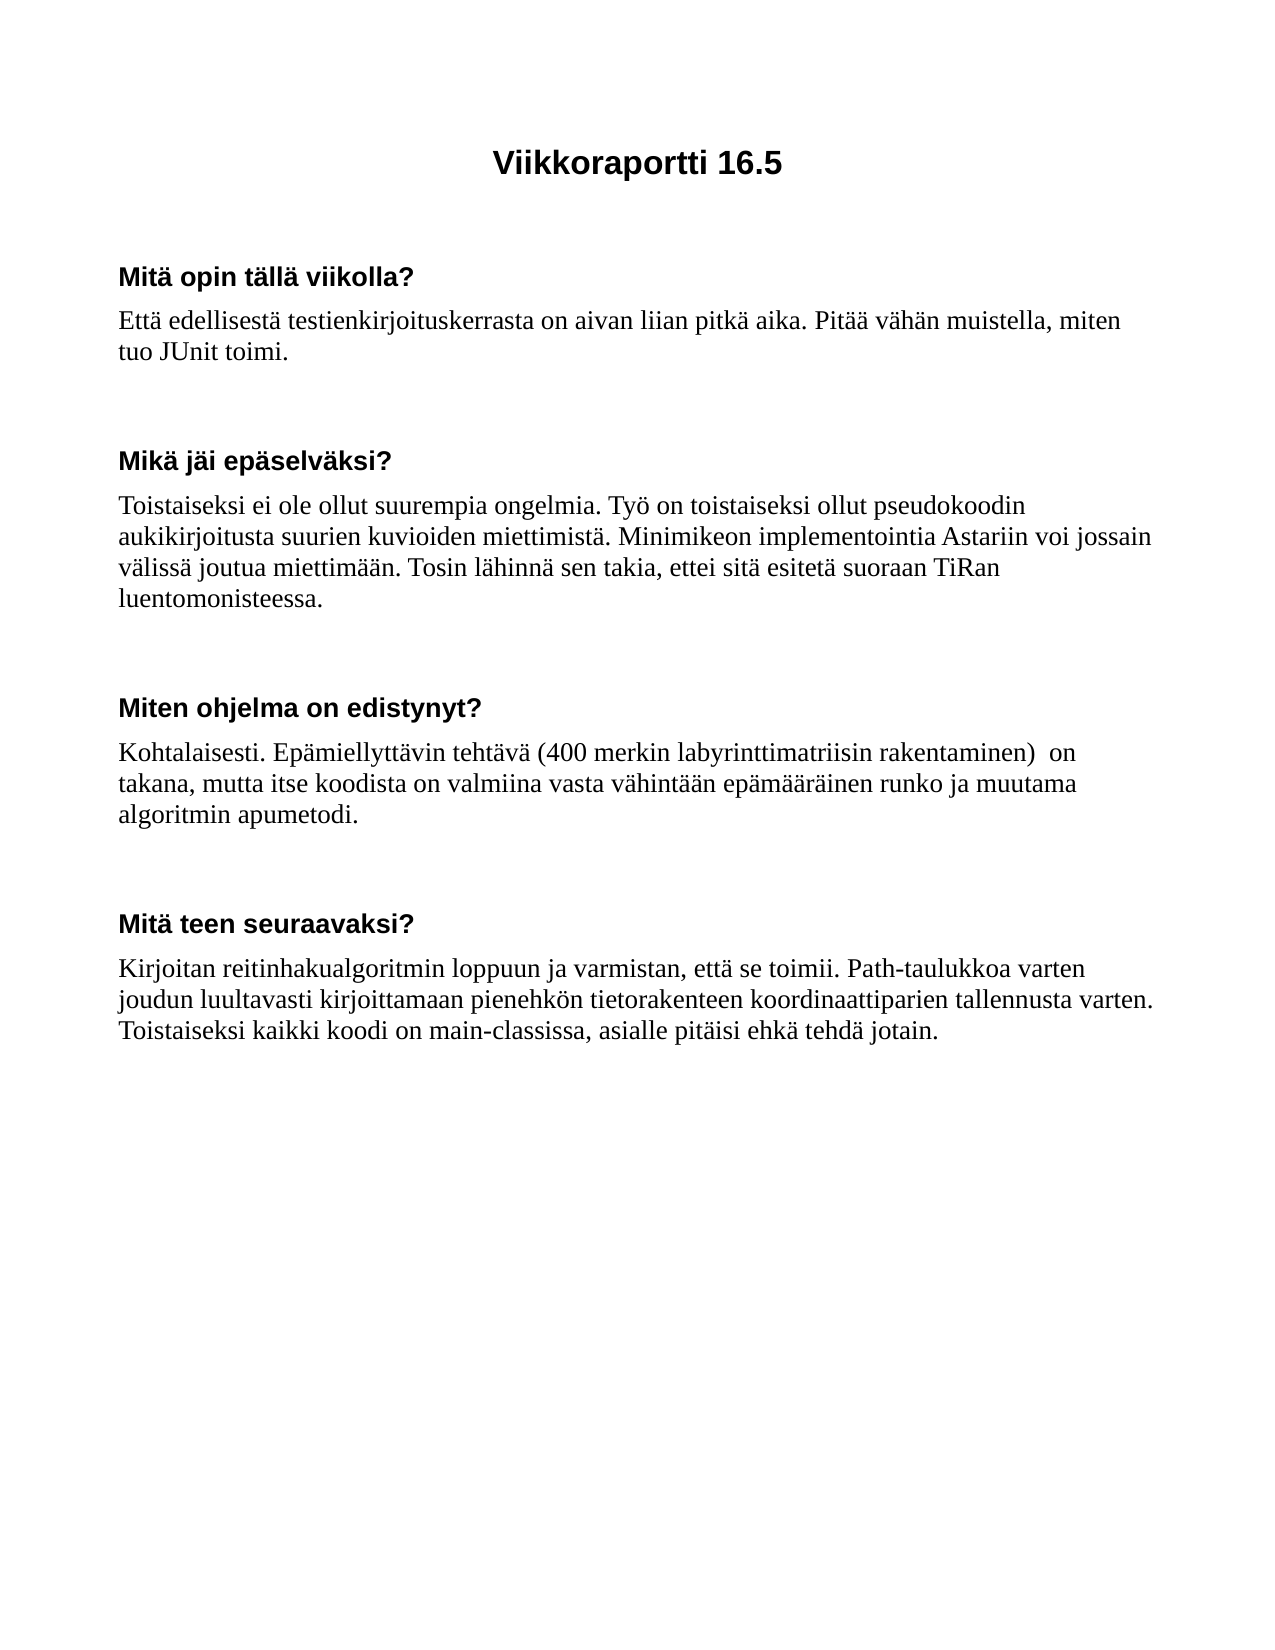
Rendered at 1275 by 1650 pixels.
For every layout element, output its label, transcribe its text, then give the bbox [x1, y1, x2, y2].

text Kirjoitan reitinhakualgoritmin loppuun ja varmistan, että se toimii. Path-taulukkoa varten joudun luultavasti kirjoittamaan pienehkön tietorakenteen koordinaattiparien tallennusta varten. Toistaiseksi kaikki koodi on main-classissa, asialle pitäisi ehkä tehdä jotain. [118, 952, 1157, 1046]
subtitle Viikkoraportti 16.5 [118, 143, 1157, 182]
text Että edellisestä testienkirjoituskerrasta on aivan liian pitkä aika. Pitää vähän muistella, miten tuo JUnit toimi. [118, 304, 1157, 367]
text Toistaiseksi ei ole ollut suurempia ongelmia. Työ on toistaiseksi ollut pseudokoodin aukikirjoitusta suurien kuvioiden miettimistä. Minimikeon implementointia Astariin voi jossain välissä joutua miettimään. Tosin lähinnä sen takia, ettei sitä esitetä suoraan TiRan luentomonisteessa. [118, 489, 1157, 614]
subtitle Miten ohjelma on edistynyt? [118, 692, 1157, 724]
subtitle Mitä teen seuraavaksi? [118, 908, 1157, 939]
text Kohtalaisesti. Epämiellyttävin tehtävä (400 merkin labyrinttimatriisin rakentaminen) on takana, mutta itse koodista on valmiina vasta vähintään epämääräinen runko ja muutama algoritmin apumetodi. [118, 736, 1157, 829]
subtitle Mikä jäi epäselväksi? [118, 445, 1157, 477]
subtitle Mitä opin tällä viikolla? [118, 261, 1157, 292]
